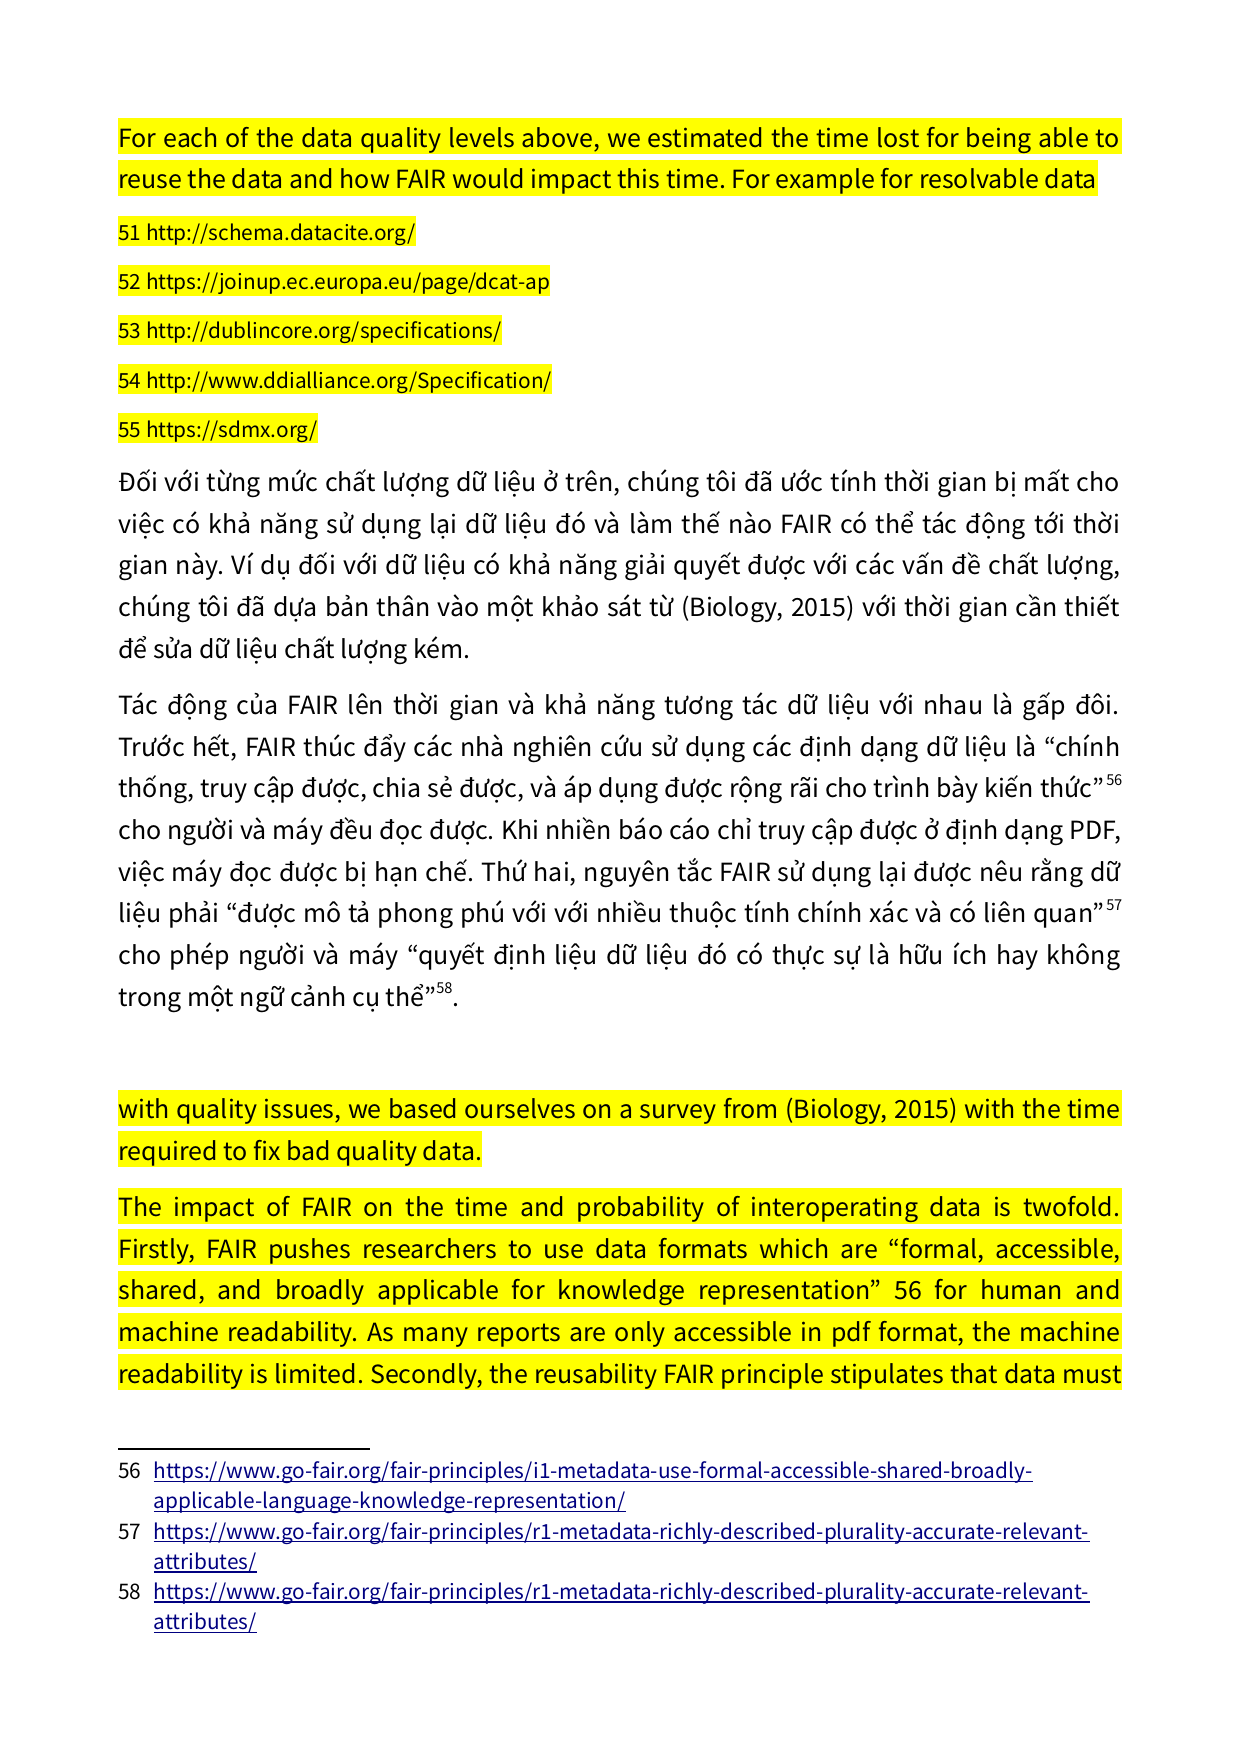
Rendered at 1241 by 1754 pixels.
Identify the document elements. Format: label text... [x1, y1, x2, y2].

text https://www.go-fair.org/fair-principles/r1-metadata-richly-described-plurality-accurate-relevant-attributes/ [118, 1515, 1122, 1575]
text Tác động của FAIR lên thời gian và khả năng tương tác dữ liệu với nhau là gấp đôi. Trước hết, FAIR thúc đẩy các nhà nghiên cứu sử dụng các định dạng dữ liệu là “chính thống, truy cập được, chia sẻ được, và áp dụng được rộng rãi cho trình bày kiến thức” cho người và máy đều đọc được. Khi nhiền báo cáo chỉ truy cập được ở định dạng PDF, việc máy đọc được bị hạn chế. Thứ hai, nguyên tắc FAIR sử dụng lại được nêu rằng dữ liệu phải “được mô tả phong phú với với nhiều thuộc tính chính xác và có liên quan” cho phép người và máy “quyết định liệu dữ liệu đó có thực sự là hữu ích hay không trong một ngữ cảnh cụ thể”. [118, 685, 1122, 1013]
text 53 http://dublincore.org/specifications/ [118, 314, 1122, 345]
text 52 https://joinup.ec.europa.eu/page/dcat-ap [118, 265, 1122, 296]
text 51 http://schema.datacite.org/ [118, 216, 1122, 246]
text The impact of FAIR on the time and probability of interoperating data is twofold. Firstly, FAIR pushes researchers to use data formats which are “formal, accessible, shared, and broadly applicable for knowledge representation” 56 for human and machine readability. As many reports are only accessible in pdf format, the machine readability is limited. Secondly, the reusability FAIR principle stipulates that data must [118, 1187, 1122, 1390]
text https://www.go-fair.org/fair-principles/r1-metadata-richly-described-plurality-accurate-relevant-attributes/ [118, 1575, 1122, 1636]
text with quality issues, we based ourselves on a survey from (Biology, 2015) with the time required to fix bad quality data. [118, 1089, 1122, 1167]
text 54 http://www.ddialliance.org/Specification/ [118, 364, 1122, 394]
text For each of the data quality levels above, we estimated the time lost for being able to reuse the data and how FAIR would impact this time. For example for resolvable data [118, 118, 1122, 196]
text Đối với từng mức chất lượng dữ liệu ở trên, chúng tôi đã ước tính thời gian bị mất cho việc có khả năng sử dụng lại dữ liệu đó và làm thế nào FAIR có thể tác động tới thời gian này. Ví dụ đối với dữ liệu có khả năng giải quyết được với các vấn đề chất lượng, chúng tôi đã dựa bản thân vào một khảo sát từ (Biology, 2015) với thời gian cần thiết để sửa dữ liệu chất lượng kém. [118, 462, 1122, 665]
text 55 https://sdmx.org/ [118, 413, 1122, 443]
text https://www.go-fair.org/fair-principles/i1-metadata-use-formal-accessible-shared-broadly-applicable-language-knowledge-representation/ [118, 1454, 1122, 1515]
